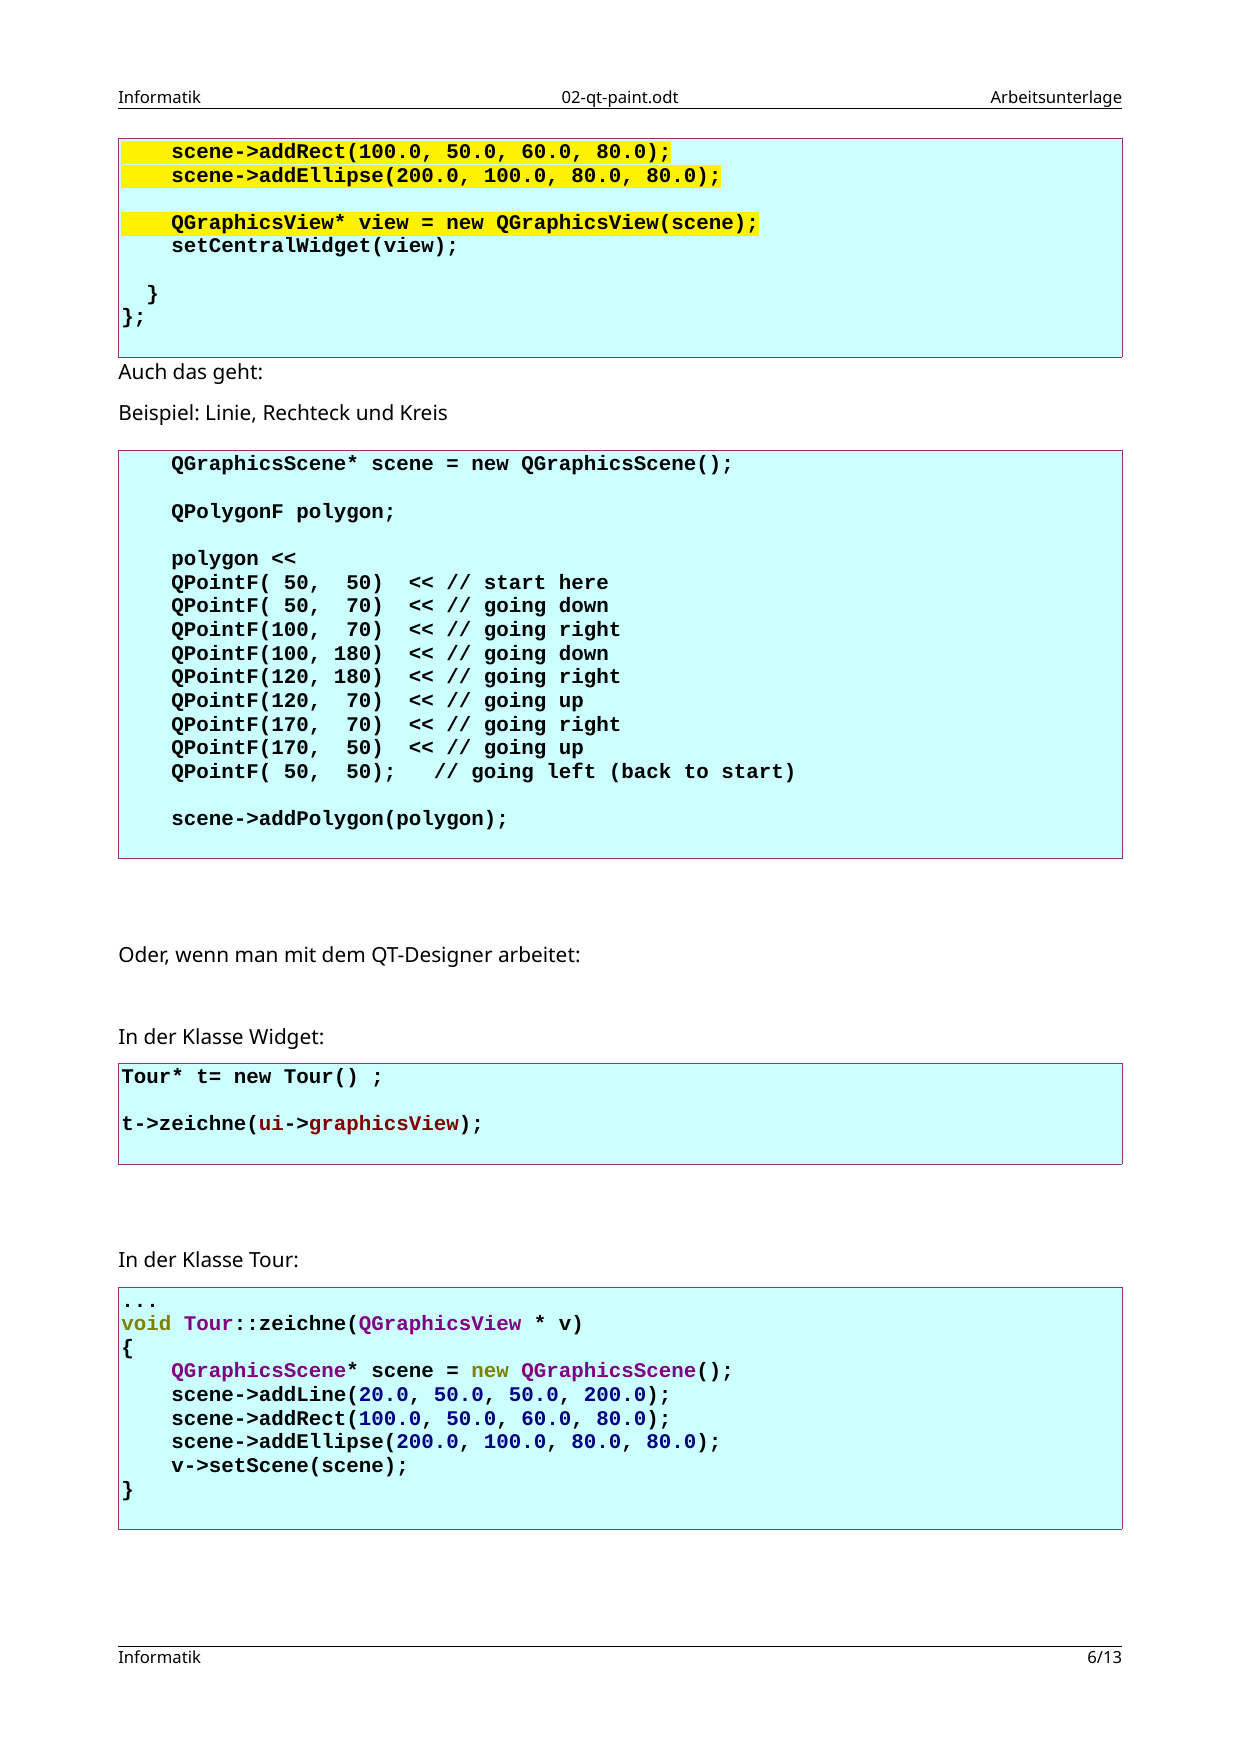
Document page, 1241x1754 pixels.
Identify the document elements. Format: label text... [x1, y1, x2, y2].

text Auch das geht: [118, 358, 1122, 385]
text }; [119, 303, 1122, 327]
text QPointF(120, 180) << // going right [119, 663, 1122, 687]
text QGraphicsScene* scene = new QGraphicsScene(); [119, 1357, 1122, 1381]
text In der Klasse Widget: [118, 1022, 1122, 1051]
text polygon << [119, 545, 1122, 569]
text void Tour::zeichne(QGraphicsView * v) [119, 1310, 1122, 1334]
text scene->addPolygon(polygon); [119, 805, 1122, 829]
text scene->addEllipse(200.0, 100.0, 80.0, 80.0); [119, 1428, 1122, 1452]
text In der Klasse Tour: [118, 1246, 1122, 1274]
text QPointF(120, 70) << // going up [119, 687, 1122, 711]
text QPointF(100, 180) << // going down [119, 639, 1122, 663]
text Beispiel: Linie, Rechteck und Kreis [118, 398, 1122, 426]
text Tour* t= new Tour() ; [119, 1064, 1122, 1087]
text Oder, wenn man mit dem QT-Designer arbeitet: [118, 940, 1122, 969]
text { [119, 1334, 1122, 1357]
text t->zeichne(ui->graphicsView); [119, 1110, 1122, 1134]
text QPolygonF polygon; [119, 498, 1122, 521]
text QGraphicsView* view = new QGraphicsView(scene); [119, 209, 1122, 232]
text QPointF(170, 70) << // going right [119, 711, 1122, 734]
text setCentralWidget(view); [119, 232, 1122, 256]
text QPointF( 50, 50); // going left (back to start) [119, 758, 1122, 781]
text QPointF( 50, 70) << // going down [119, 592, 1122, 616]
text QPointF( 50, 50) << // start here [119, 569, 1122, 592]
text ... [119, 1288, 1122, 1310]
text QPointF(100, 70) << // going right [119, 616, 1122, 639]
text scene->addLine(20.0, 50.0, 50.0, 200.0); [119, 1381, 1122, 1405]
text scene->addRect(100.0, 50.0, 60.0, 80.0); [119, 1405, 1122, 1428]
text scene->addRect(100.0, 50.0, 60.0, 80.0); [119, 139, 1122, 162]
text v->setScene(scene); [119, 1452, 1122, 1476]
text } [119, 1476, 1122, 1499]
text } [119, 280, 1122, 303]
text scene->addEllipse(200.0, 100.0, 80.0, 80.0); [119, 162, 1122, 185]
text QGraphicsScene* scene = new QGraphicsScene(); [119, 451, 1122, 474]
text QPointF(170, 50) << // going up [119, 734, 1122, 758]
